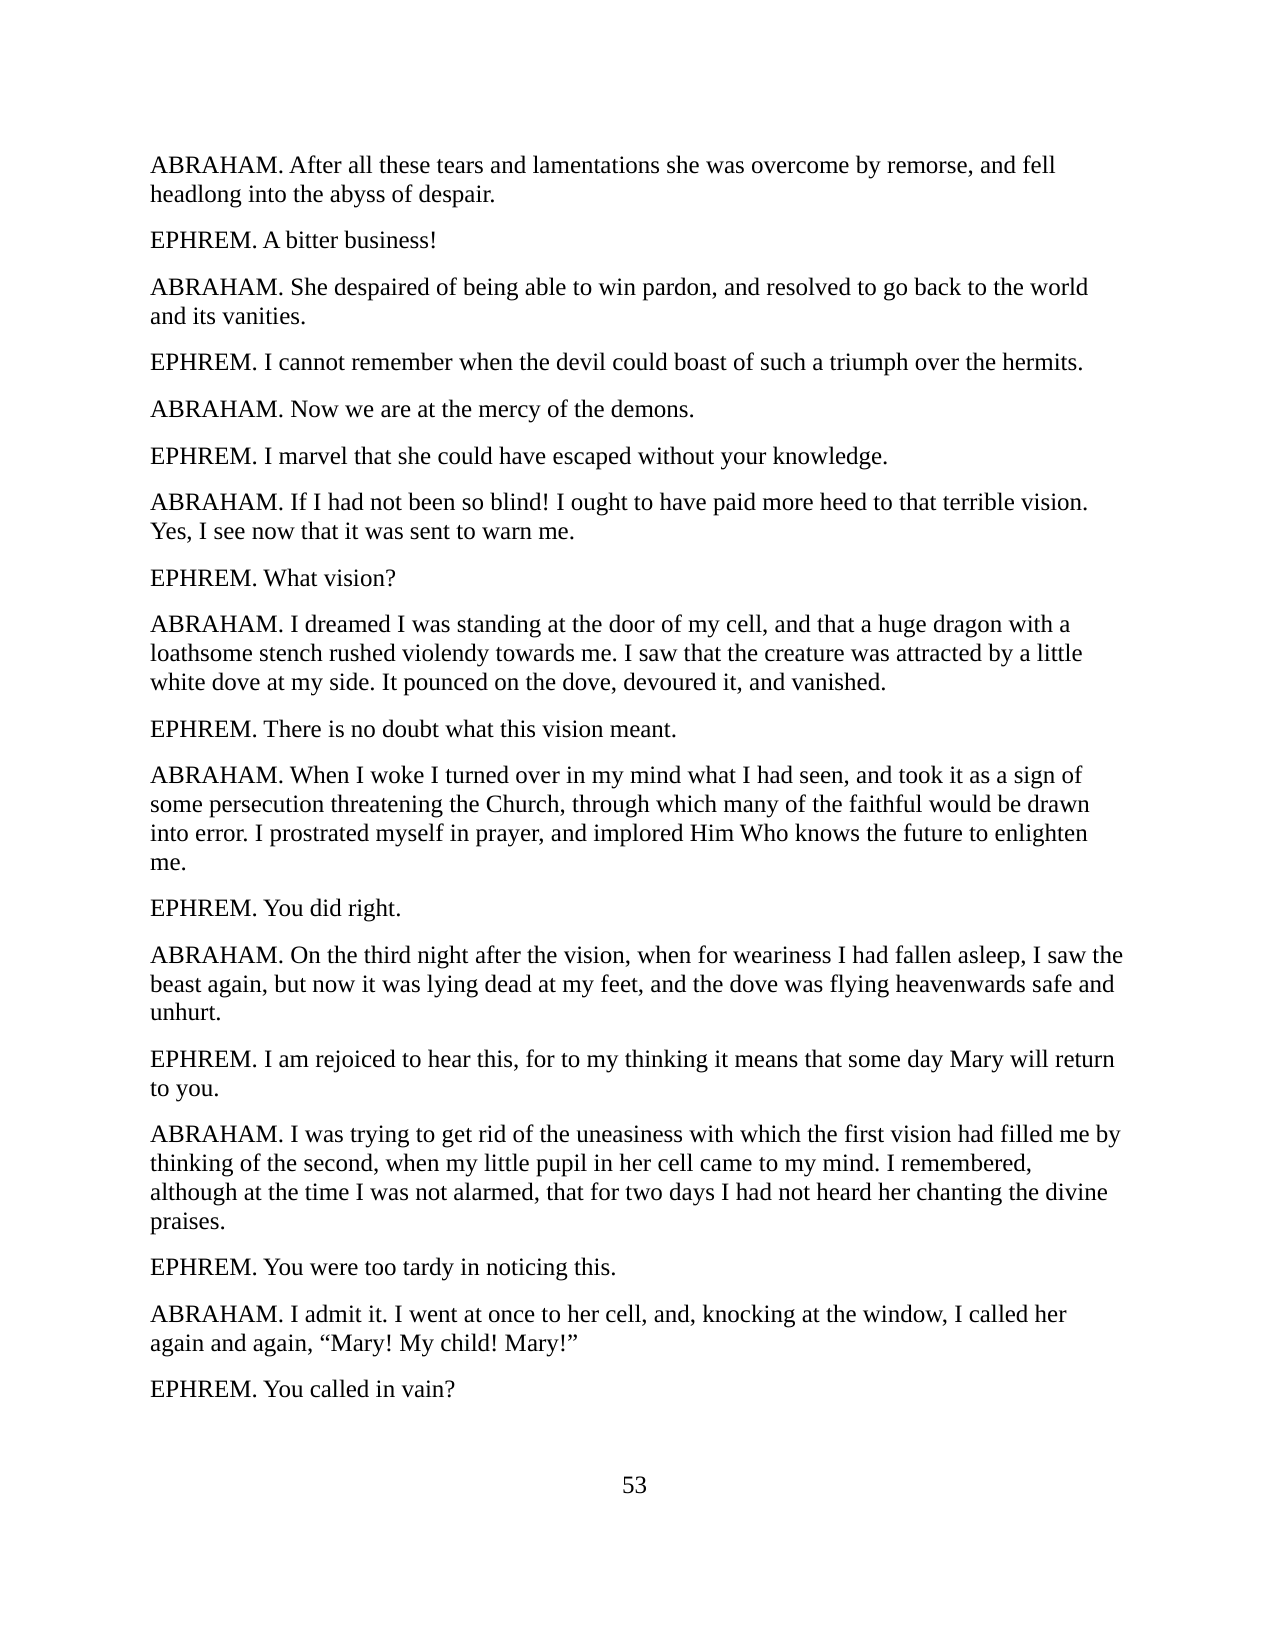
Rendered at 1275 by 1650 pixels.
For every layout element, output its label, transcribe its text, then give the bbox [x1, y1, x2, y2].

text ABRAHAM. Now we are at the mercy of the demons. [150, 394, 1125, 423]
text ABRAHAM. I admit it. I went at once to her cell, and, knocking at the window, I called her again and again, “Mary! My child! Mary!” [150, 1299, 1125, 1357]
text EPHREM. I am rejoiced to hear this, for to my thinking it means that some day Mary will return to you. [150, 1044, 1125, 1102]
text ABRAHAM. I dreamed I was standing at the door of my cell, and that a huge dragon with a loathsome stench rushed violendy towards me. I saw that the creature was attracted by a little white dove at my side. It pounced on the dove, devoured it, and vanished. [150, 609, 1125, 696]
text ABRAHAM. I was trying to get rid of the uneasiness with which the first vision had filled me by thinking of the second, when my little pupil in her cell came to my mind. I remembered, although at the time I was not alarmed, that for two days I had not heard her chanting the divine praises. [150, 1119, 1125, 1234]
text EPHREM. I cannot remember when the devil could boast of such a triumph over the hermits. [150, 347, 1125, 376]
text EPHREM. There is no doubt what this vision meant. [150, 714, 1125, 742]
text EPHREM. What vision? [150, 563, 1125, 592]
text ABRAHAM. When I woke I turned over in my mind what I had seen, and took it as a sign of some persecution threatening the Church, through which many of the faithful would be drawn into error. I prostrated myself in prayer, and implored Him Who knows the future to enlighten me. [150, 760, 1125, 875]
text ABRAHAM. She despaired of being able to win pardon, and resolved to go back to the world and its vanities. [150, 272, 1125, 329]
text EPHREM. You were too tardy in noticing this. [150, 1252, 1125, 1281]
text ABRAHAM. After all these tears and lamentations she was overcome by remorse, and fell headlong into the abyss of despair. [150, 150, 1125, 207]
text EPHREM. You called in vain? [150, 1374, 1125, 1403]
text EPHREM. A bitter business! [150, 225, 1125, 254]
text EPHREM. You did right. [150, 893, 1125, 922]
text ABRAHAM. If I had not been so blind! I ought to have paid more heed to that terrible vision. Yes, I see now that it was sent to warn me. [150, 487, 1125, 545]
text ABRAHAM. On the third night after the vision, when for weariness I had fallen asleep, I saw the beast again, but now it was lying dead at my feet, and the dove was flying heavenwards safe and unhurt. [150, 940, 1125, 1026]
text EPHREM. I marvel that she could have escaped without your knowledge. [150, 441, 1125, 469]
